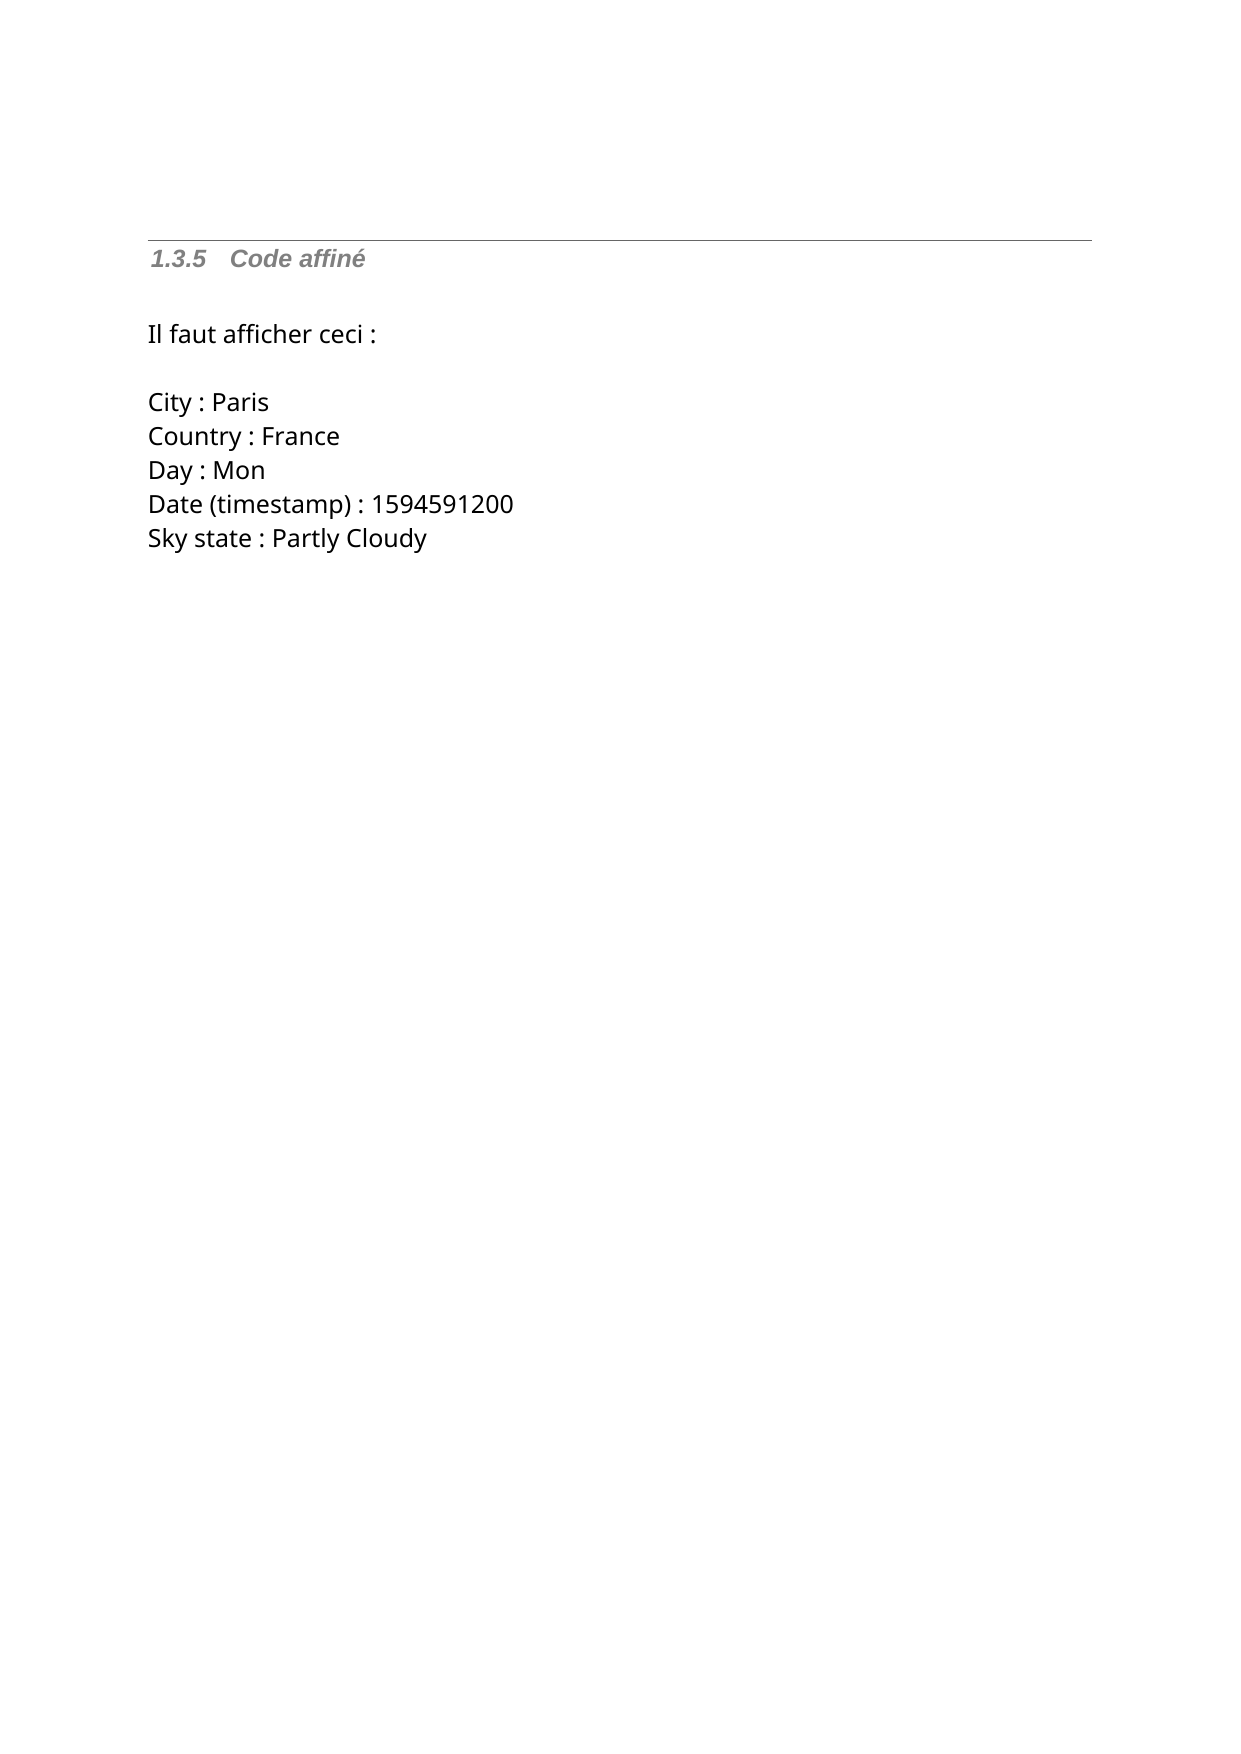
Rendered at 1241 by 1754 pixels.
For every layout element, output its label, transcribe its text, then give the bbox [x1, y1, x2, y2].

text Date (timestamp) : 1594591200 [148, 487, 1092, 521]
subtitle Code affiné [148, 241, 1092, 276]
text Day : Mon [148, 452, 1092, 487]
text City : Paris [148, 384, 1092, 418]
text Country : France [148, 418, 1092, 452]
text Sky state : Partly Cloudy [148, 521, 1092, 555]
text Il faut afficher ceci : [148, 316, 1092, 350]
